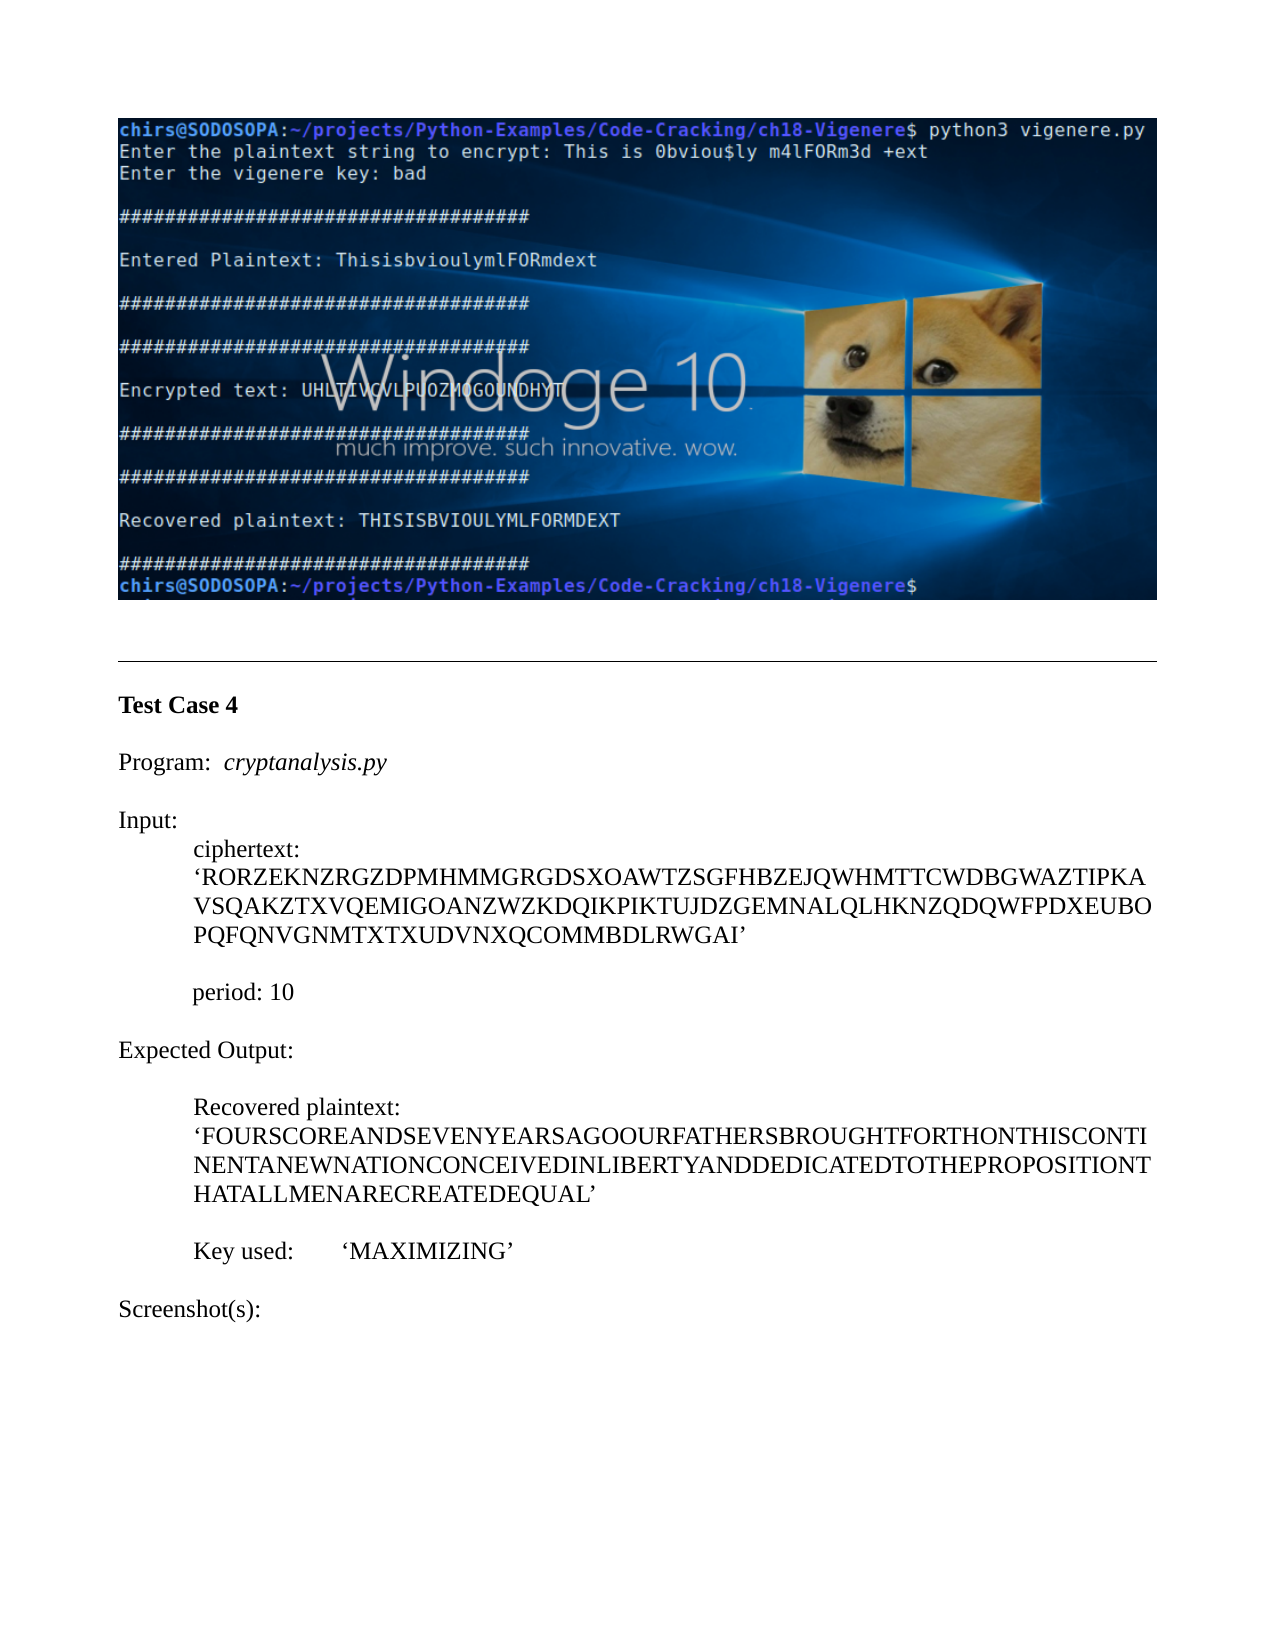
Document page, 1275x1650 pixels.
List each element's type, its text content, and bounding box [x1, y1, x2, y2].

text Expected Output: [118, 1006, 1157, 1064]
text Test Case 4 [118, 690, 1157, 719]
text Input: [118, 805, 1157, 834]
text Screenshot(s): [118, 1294, 1157, 1322]
text ‘FOURSCOREANDSEVENYEARSAGOOURFATHERSBROUGHTFORTHONTHISCONTINENTANEWNATIONCONCEIVEDINLIBERTYANDDEDICATEDTOTHEPROPOSITIONTHATALLMENARECREATEDEQUAL’ [193, 1121, 1157, 1207]
picture [118, 118, 1157, 600]
text Key used: ‘MAXIMIZING’ [193, 1236, 1157, 1265]
text Recovered plaintext: [193, 1092, 1157, 1121]
text period: 10 [118, 977, 1157, 1006]
text Program: cryptanalysis.py [118, 747, 1157, 776]
text ciphertext: ‘RORZEKNZRGZDPMHMMGRGDSXOAWTZSGFHBZEJQWHMTTCWDBGWAZTIPKAVSQAKZTXVQEMIGOANZWZKDQIKPIKTUJDZGEMNALQLHKNZQDQWFPDXEUBOPQFQNVGNMTXTXUDVNXQCOMMBDLRWGAI’ [193, 834, 1157, 949]
